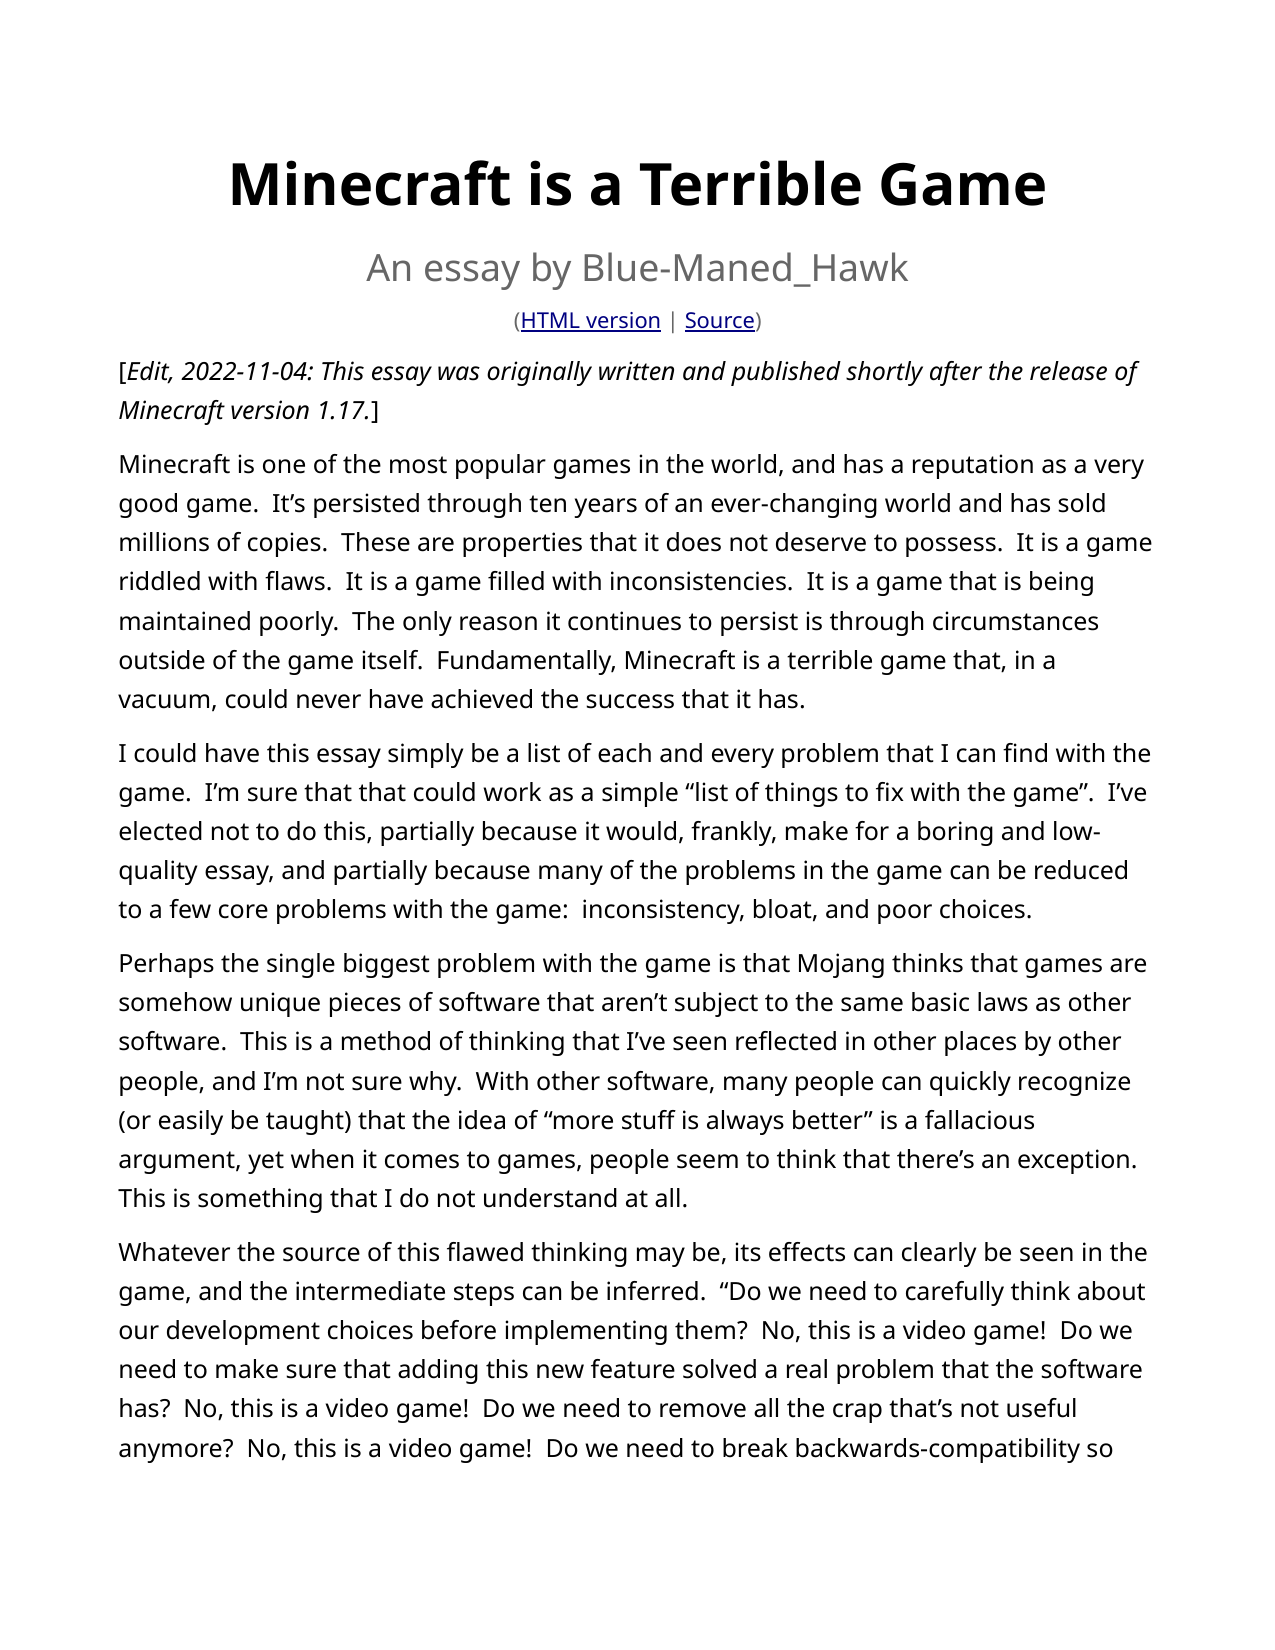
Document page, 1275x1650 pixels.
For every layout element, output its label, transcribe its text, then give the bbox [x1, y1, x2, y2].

text I could have this essay simply be a list of each and every problem that I can find with the game. I’m sure that that could work as a simple “list of things to fix with the game”. I’ve elected not to do this, partially because it would, frankly, make for a boring and low-quality essay, and partially because many of the problems in the game can be reduced to a few core problems with the game: inconsistency, bloat, and poor choices. [118, 735, 1157, 926]
text Whatever the source of this flawed thinking may be, its effects can clearly be seen in the game, and the intermediate steps can be inferred. “Do we need to carefully think about our development choices before implementing them? No, this is a video game! Do we need to make sure that adding this new feature solved a real problem that the software has? No, this is a video game! Do we need to remove all the crap that’s not useful anymore? No, this is a video game! Do we need to break backwards-compatibility so [118, 1234, 1157, 1464]
text (HTML version | Source) [118, 305, 1157, 335]
text Perhaps the single biggest problem with the game is that Mojang thinks that games are somehow unique pieces of software that aren’t subject to the same basic laws as other software. This is a method of thinking that I’ve seen reflected in other places by other people, and I’m not sure why. With other software, many people can quickly recognize (or easily be taught) that the idea of “more stuff is always better” is a fallacious argument, yet when it comes to games, people seem to think that there’s an exception. This is something that I do not understand at all. [118, 946, 1157, 1215]
text [Edit, 2022-11-04: This essay was originally written and published shortly after the release of Minecraft version 1.17.] [118, 354, 1157, 427]
text Minecraft is one of the most popular games in the world, and has a reputation as a very good game. It’s persisted through ten years of an ever-changing world and has sold millions of copies. These are properties that it does not deserve to possess. It is a game riddled with flaws. It is a game filled with inconsistencies. It is a game that is being maintained poorly. The only reason it continues to persist is through circumstances outside of the game itself. Fundamentally, Minecraft is a terrible game that, in a vacuum, could never have achieved the success that it has. [118, 447, 1157, 716]
title Minecraft is a Terrible Game [118, 143, 1157, 223]
subtitle An essay by Blue-Maned_Hawk [118, 241, 1157, 292]
